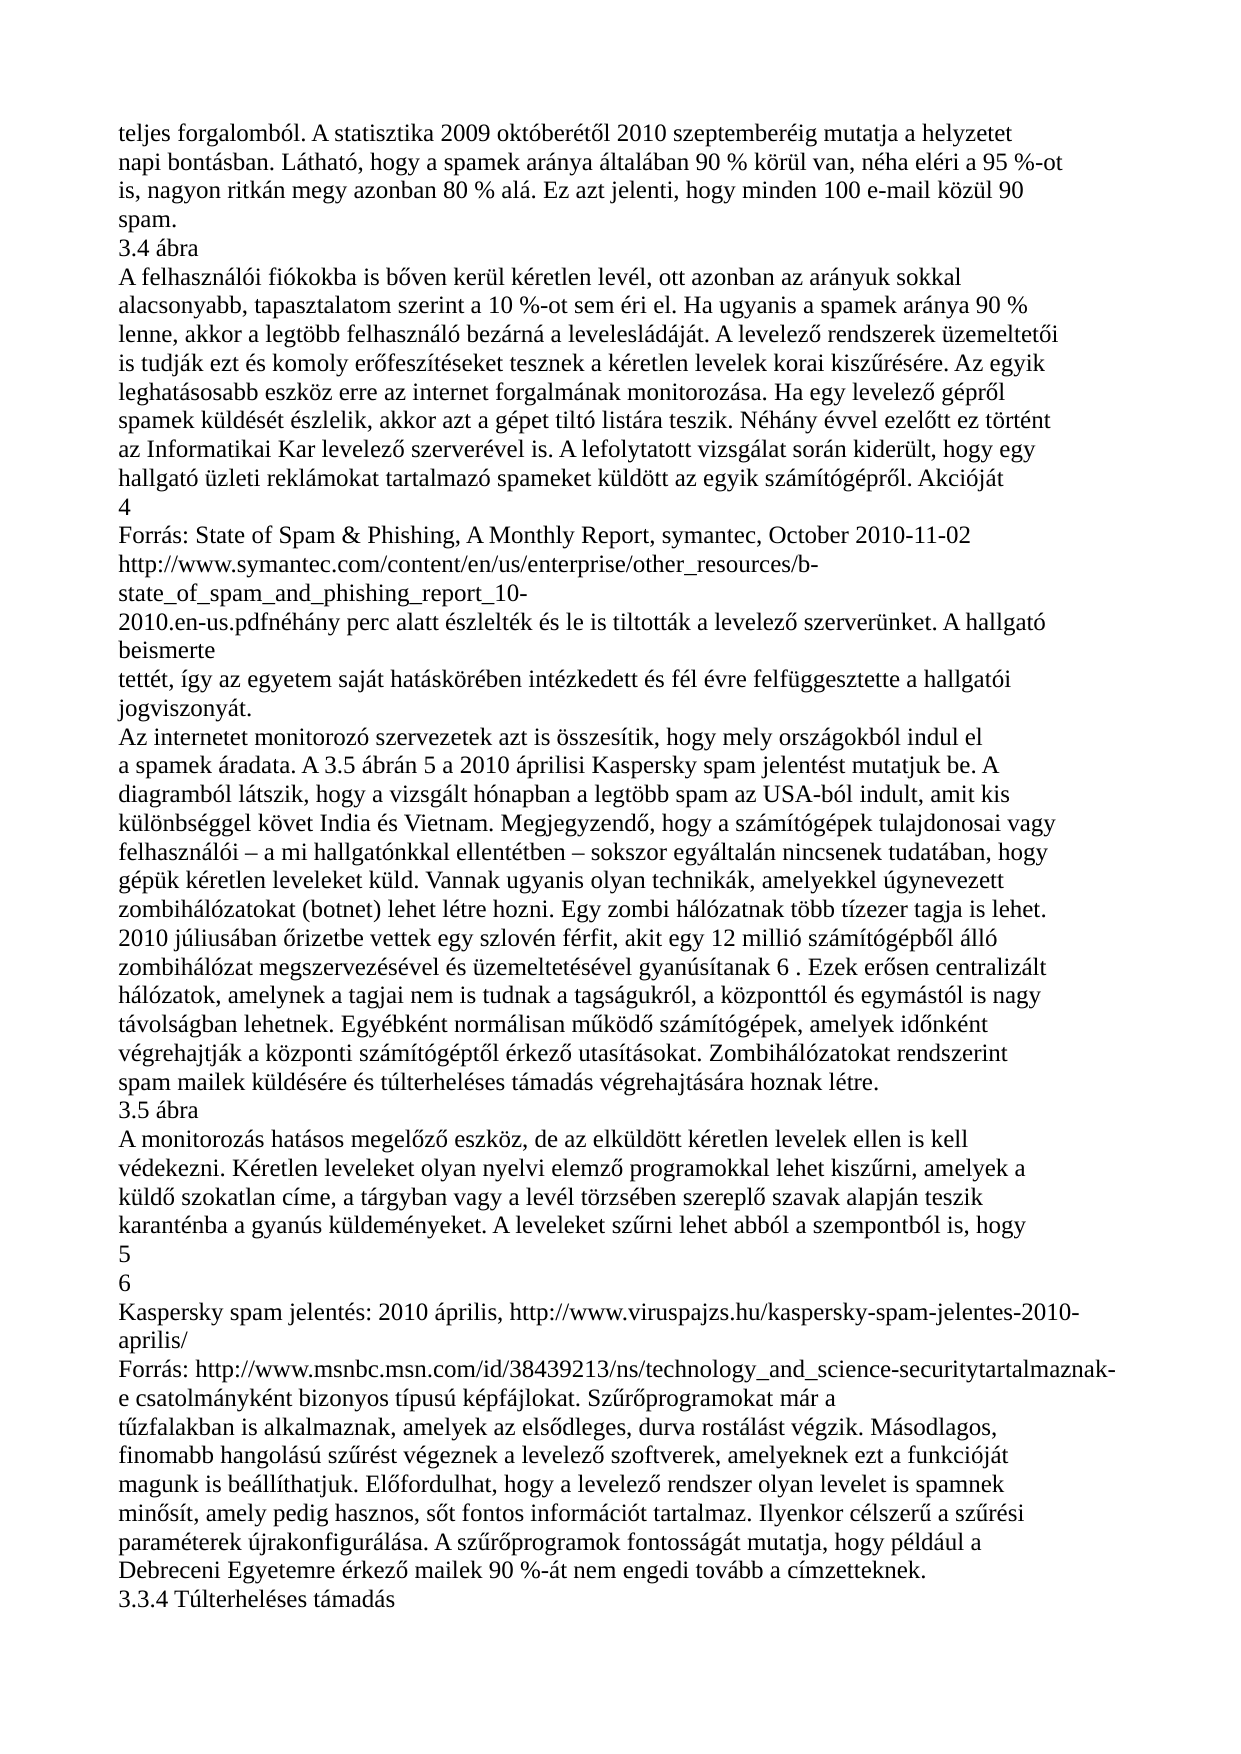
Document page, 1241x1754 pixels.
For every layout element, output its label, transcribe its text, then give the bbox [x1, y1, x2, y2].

text 2010 júliusában őrizetbe vettek egy szlovén férfit, akit egy 12 millió számítógépből álló [118, 923, 1122, 952]
text az Informatikai Kar levelező szerverével is. A lefolytatott vizsgálat során kiderült, hogy egy [118, 434, 1122, 463]
text 3.5 ábra [118, 1096, 1122, 1124]
text is, nagyon ritkán megy azonban 80 % alá. Ez azt jelenti, hogy minden 100 e-mail közül 90 [118, 176, 1122, 204]
text http://www.symantec.com/content/en/us/enterprise/other_resources/b-state_of_spam_and_phishing_report_10- [118, 549, 1122, 607]
text 3.3.4 Túlterheléses támadás [118, 1584, 1122, 1613]
text Forrás: State of Spam & Phishing, A Monthly Report, symantec, October 2010-11-02 [118, 521, 1122, 549]
text teljes forgalomból. A statisztika 2009 októberétől 2010 szeptemberéig mutatja a helyzetet [118, 118, 1122, 147]
text védekezni. Kéretlen leveleket olyan nyelvi elemző programokkal lehet kiszűrni, amelyek a [118, 1153, 1122, 1182]
text minősít, amely pedig hasznos, sőt fontos információt tartalmaz. Ilyenkor célszerű a szűrési [118, 1498, 1122, 1527]
text 3.4 ábra [118, 233, 1122, 262]
text 4 [118, 492, 1122, 521]
text lenne, akkor a legtöbb felhasználó bezárná a levelesládáját. A levelező rendszerek üzemeltetői [118, 319, 1122, 348]
text spam mailek küldésére és túlterheléses támadás végrehajtására hoznak létre. [118, 1067, 1122, 1096]
text 5 [118, 1239, 1122, 1268]
text diagramból látszik, hogy a vizsgált hónapban a legtöbb spam az USA-ból indult, amit kis [118, 779, 1122, 808]
text különbséggel követ India és Vietnam. Megjegyzendő, hogy a számítógépek tulajdonosai vagy [118, 808, 1122, 837]
text A monitorozás hatásos megelőző eszköz, de az elküldött kéretlen levelek ellen is kell [118, 1124, 1122, 1153]
text is tudják ezt és komoly erőfeszítéseket tesznek a kéretlen levelek korai kiszűrésére. Az egyik [118, 348, 1122, 377]
text tettét, így az egyetem saját hatáskörében intézkedett és fél évre felfüggesztette a hallgatói [118, 664, 1122, 693]
text spamek küldését észlelik, akkor azt a gépet tiltó listára teszik. Néhány évvel ezelőtt ez történt [118, 406, 1122, 434]
text hálózatok, amelynek a tagjai nem is tudnak a tagságukról, a központtól és egymástól is nagy [118, 981, 1122, 1009]
text gépük kéretlen leveleket küld. Vannak ugyanis olyan technikák, amelyekkel úgynevezett [118, 866, 1122, 894]
text A felhasználói fiókokba is bőven kerül kéretlen levél, ott azonban az arányuk sokkal [118, 262, 1122, 291]
text hallgató üzleti reklámokat tartalmazó spameket küldött az egyik számítógépről. Akcióját [118, 463, 1122, 492]
text távolságban lehetnek. Egyébként normálisan működő számítógépek, amelyek időnként [118, 1009, 1122, 1038]
text alacsonyabb, tapasztalatom szerint a 10 %-ot sem éri el. Ha ugyanis a spamek aránya 90 % [118, 291, 1122, 319]
text végrehajtják a központi számítógéptől érkező utasításokat. Zombihálózatokat rendszerint [118, 1038, 1122, 1067]
text zombihálózat megszervezésével és üzemeltetésével gyanúsítanak 6 . Ezek erősen centralizált [118, 952, 1122, 981]
text a spamek áradata. A 3.5 ábrán 5 a 2010 áprilisi Kaspersky spam jelentést mutatjuk be. A [118, 751, 1122, 779]
text Forrás: http://www.msnbc.msn.com/id/38439213/ns/technology_and_science-securitytartalmaznak-e csatolmányként bizonyos típusú képfájlokat. Szűrőprogramokat már a [118, 1354, 1122, 1412]
text felhasználói – a mi hallgatónkkal ellentétben – sokszor egyáltalán nincsenek tudatában, hogy [118, 837, 1122, 866]
text magunk is beállíthatjuk. Előfordulhat, hogy a levelező rendszer olyan levelet is spamnek [118, 1469, 1122, 1498]
text Az internetet monitorozó szervezetek azt is összesítik, hogy mely országokból indul el [118, 722, 1122, 751]
text spam. [118, 204, 1122, 233]
text tűzfalakban is alkalmaznak, amelyek az elsődleges, durva rostálást végzik. Másodlagos, [118, 1412, 1122, 1441]
text zombihálózatokat (botnet) lehet létre hozni. Egy zombi hálózatnak több tízezer tagja is lehet. [118, 894, 1122, 923]
text karanténba a gyanús küldeményeket. A leveleket szűrni lehet abból a szempontból is, hogy [118, 1211, 1122, 1239]
text 2010.en-us.pdfnéhány perc alatt észlelték és le is tiltották a levelező szerverünket. A hallgató beismerte [118, 607, 1122, 664]
text finomabb hangolású szűrést végeznek a levelező szoftverek, amelyeknek ezt a funkcióját [118, 1441, 1122, 1469]
text Kaspersky spam jelentés: 2010 április, http://www.viruspajzs.hu/kaspersky-spam-jelentes-2010-aprilis/ [118, 1297, 1122, 1354]
text napi bontásban. Látható, hogy a spamek aránya általában 90 % körül van, néha eléri a 95 %-ot [118, 147, 1122, 176]
text leghatásosabb eszköz erre az internet forgalmának monitorozása. Ha egy levelező gépről [118, 377, 1122, 406]
text küldő szokatlan címe, a tárgyban vagy a levél törzsében szereplő szavak alapján teszik [118, 1182, 1122, 1211]
text 6 [118, 1268, 1122, 1297]
text Debreceni Egyetemre érkező mailek 90 %-át nem engedi tovább a címzetteknek. [118, 1556, 1122, 1584]
text jogviszonyát. [118, 693, 1122, 722]
text paraméterek újrakonfigurálása. A szűrőprogramok fontosságát mutatja, hogy például a [118, 1527, 1122, 1556]
